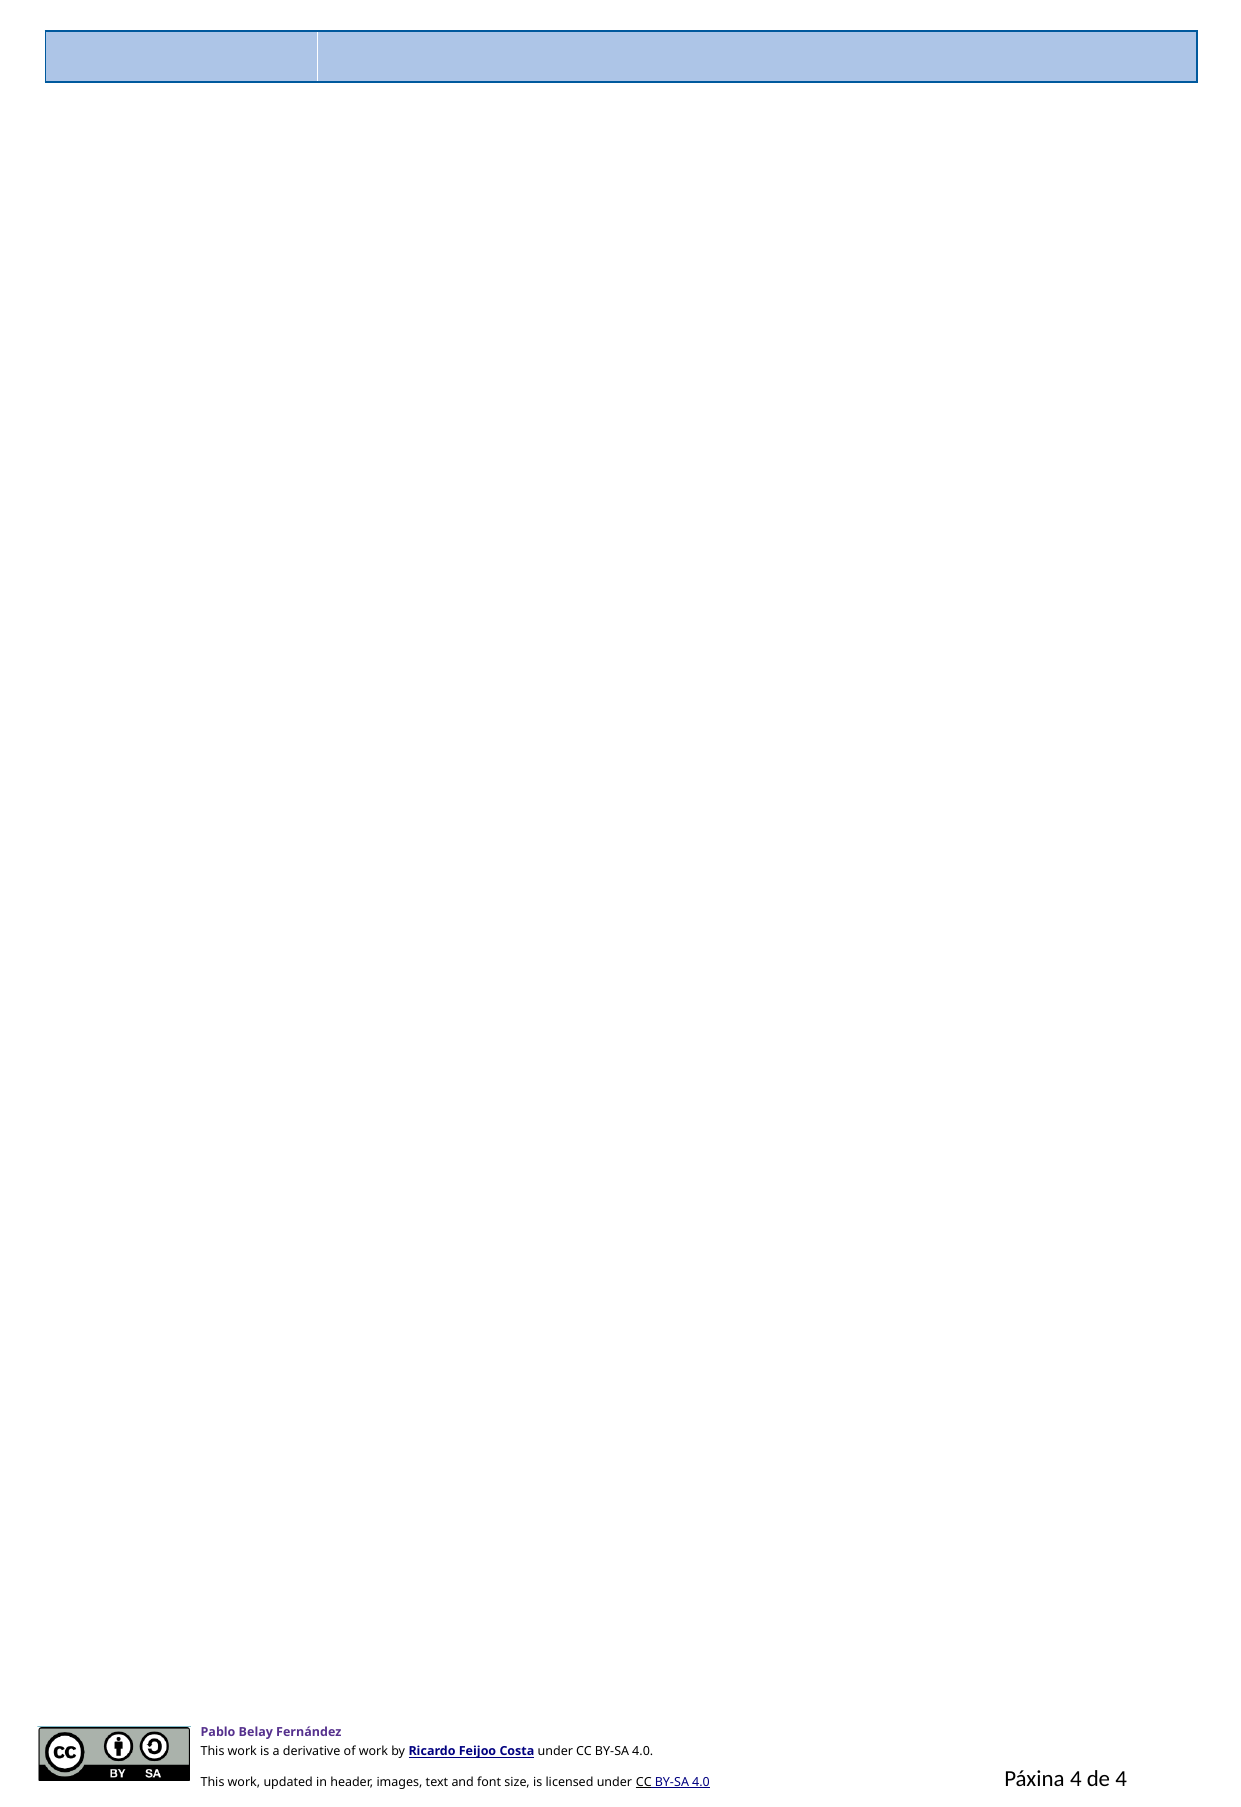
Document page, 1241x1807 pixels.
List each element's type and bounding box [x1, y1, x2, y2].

table_cell [46, 32, 317, 81]
table_cell [666, 32, 1196, 81]
picture [37, 1725, 191, 1783]
table_cell [318, 32, 666, 81]
